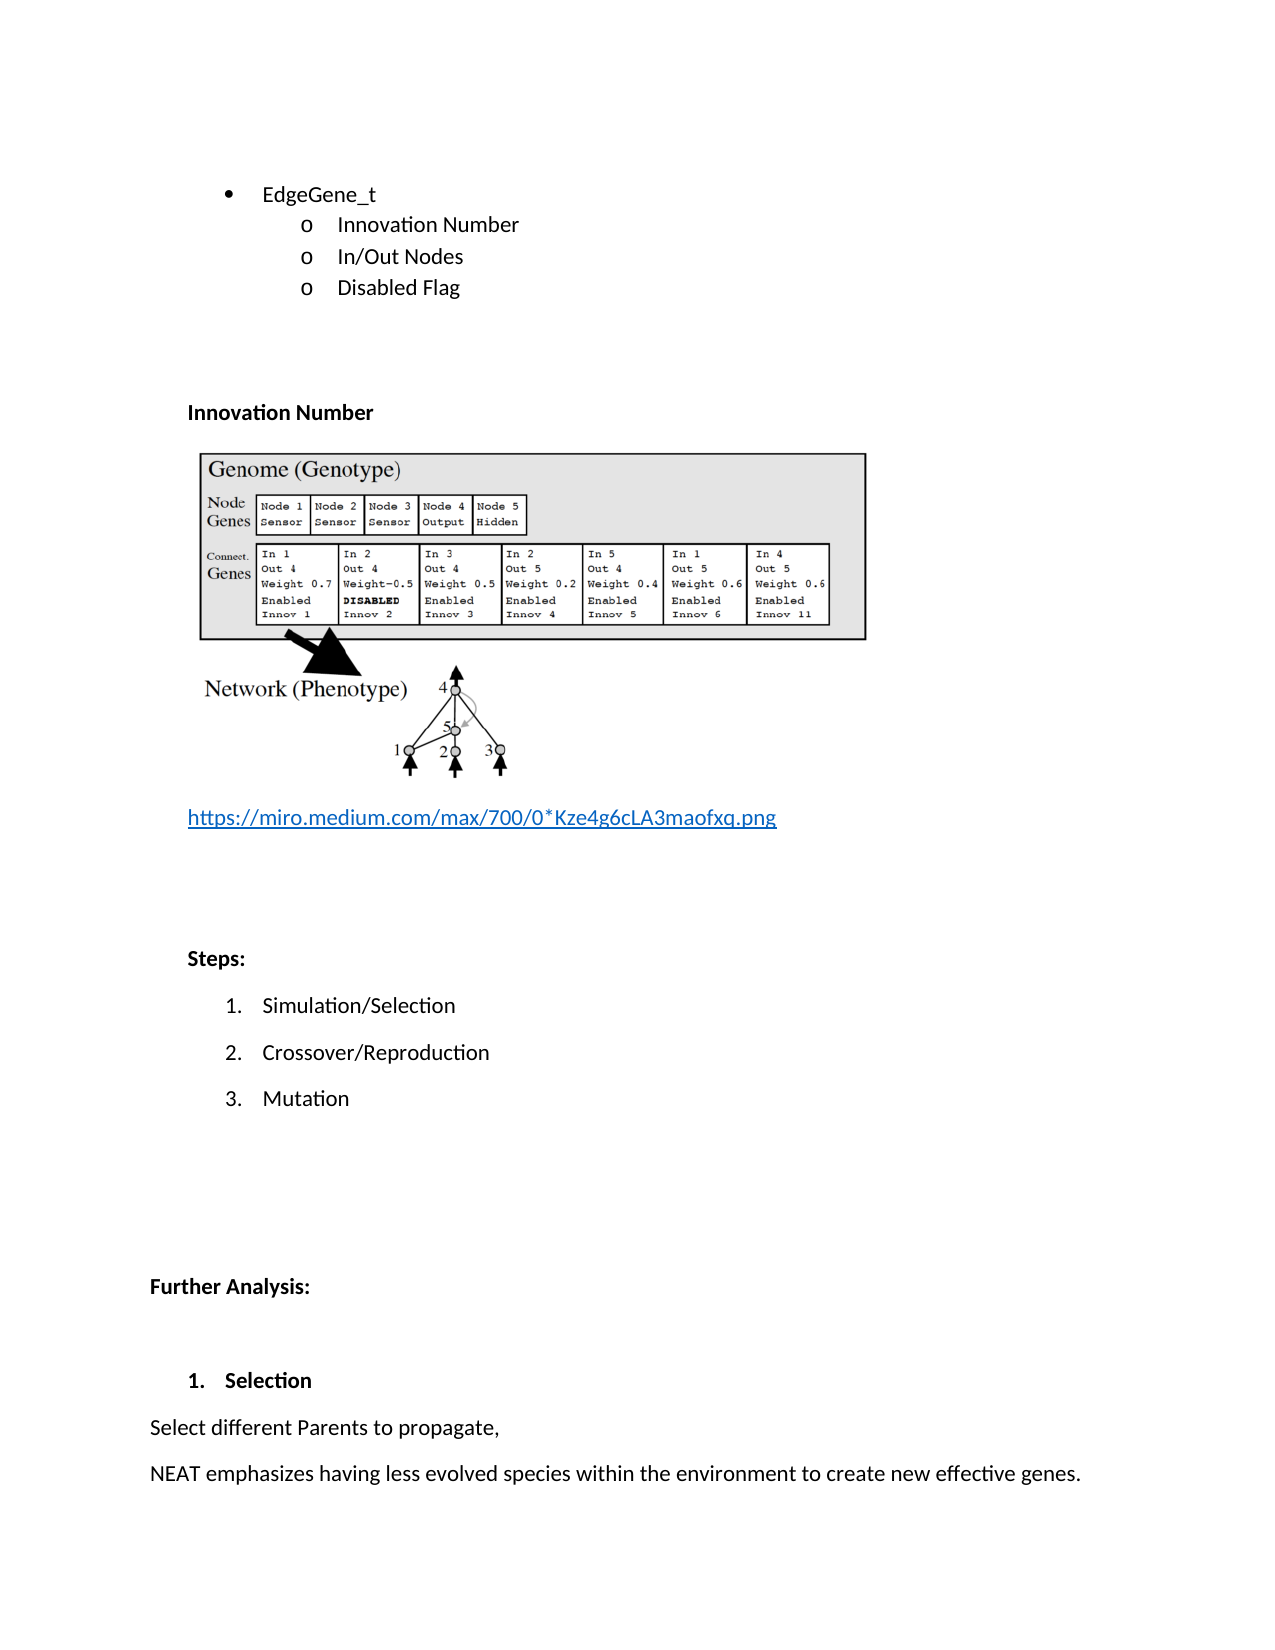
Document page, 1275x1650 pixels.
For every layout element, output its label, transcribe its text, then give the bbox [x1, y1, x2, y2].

list Crossover/Reproduction [225, 1038, 1125, 1066]
picture [187, 445, 874, 785]
text Further Analysis: [150, 1272, 1125, 1300]
list Disabled Flag [300, 273, 1125, 302]
list In/Out Nodes [300, 242, 1125, 271]
text Select different Parents to propagate, [150, 1413, 1125, 1441]
list EdgeGene_t [225, 180, 1125, 208]
text Innovation Number [187, 398, 1125, 427]
list Simulation/Selection [225, 991, 1125, 1019]
list Mutation [225, 1084, 1125, 1113]
text NEAT emphasizes having less evolved species within the environment to create new effective genes. [150, 1459, 1125, 1488]
list Innovation Number [300, 210, 1125, 239]
text Steps: [187, 944, 1125, 972]
text https://miro.medium.com/max/700/0*Kze4g6cLA3maofxq.png [187, 803, 1125, 831]
list Selection [187, 1366, 1125, 1394]
